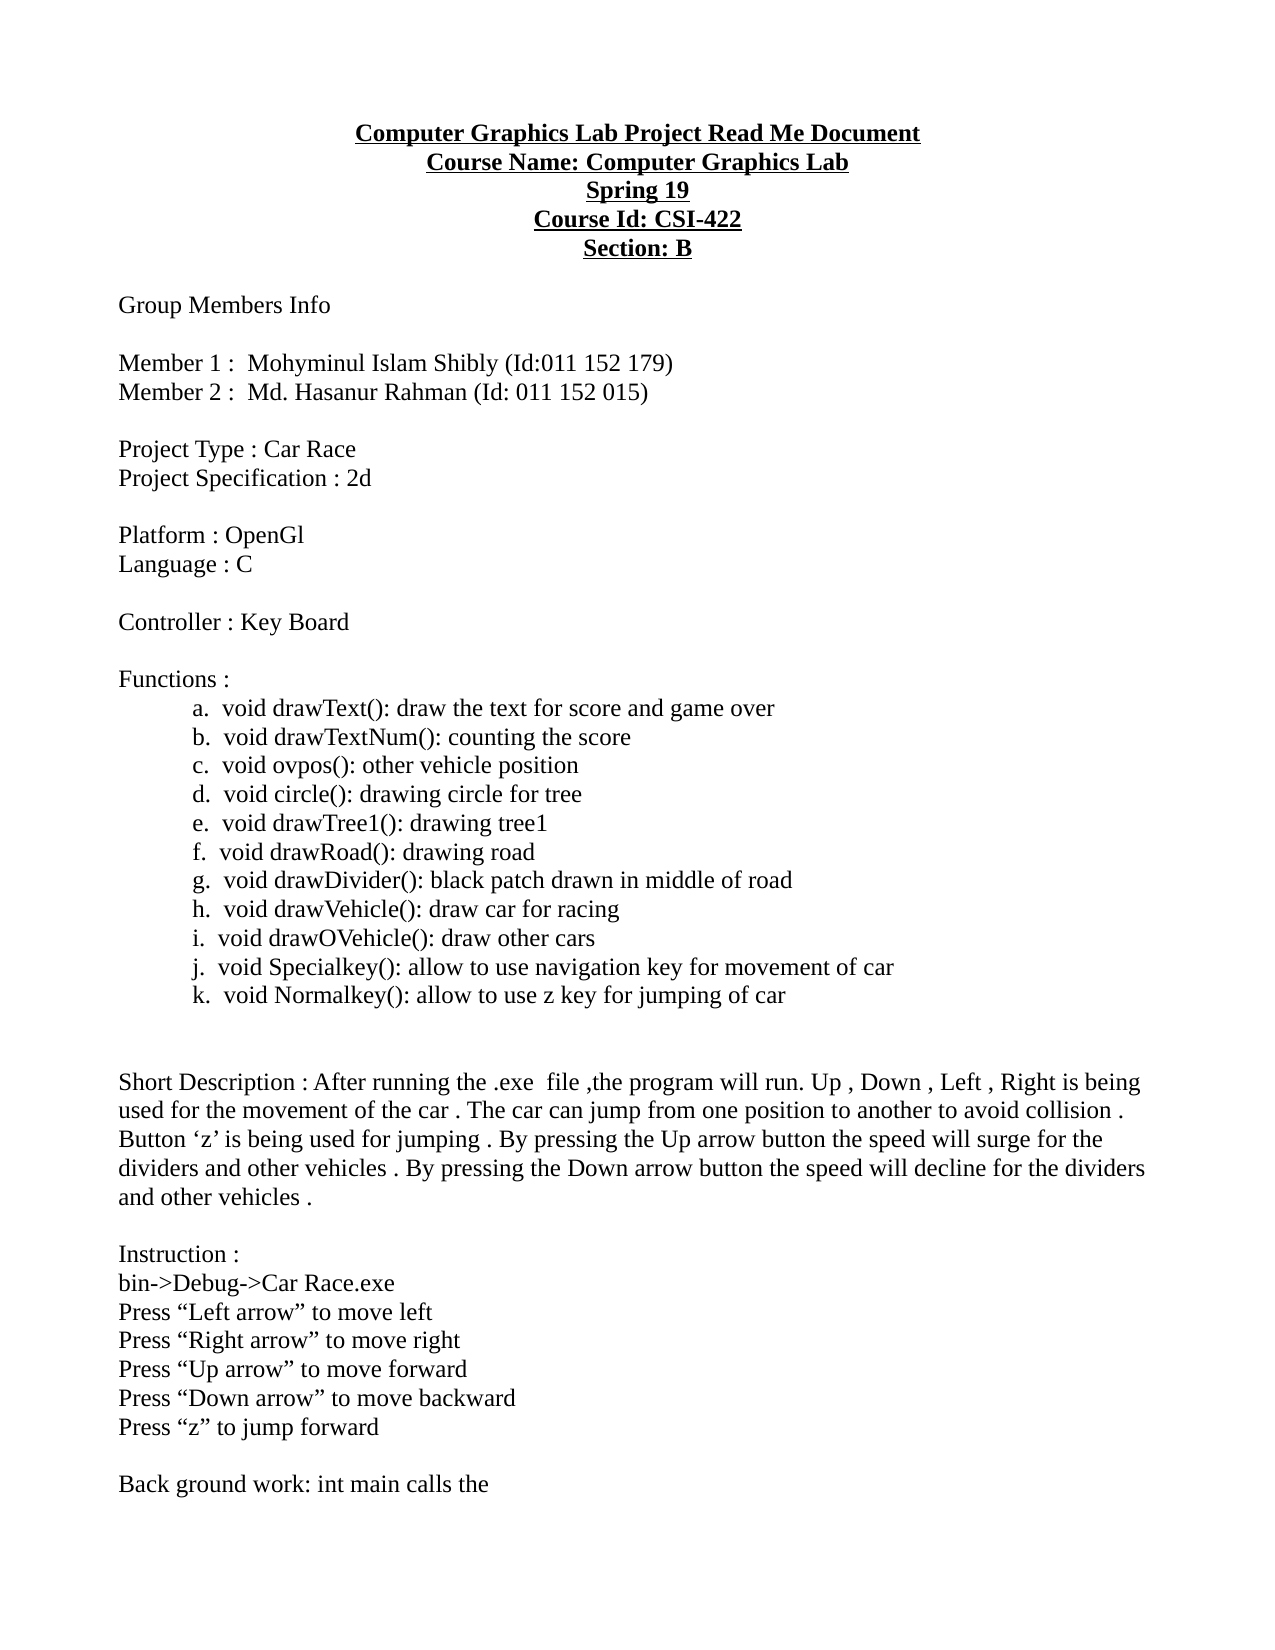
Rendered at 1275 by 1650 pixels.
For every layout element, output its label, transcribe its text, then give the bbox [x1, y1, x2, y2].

text h. void drawVehicle(): draw car for racing [118, 894, 1157, 923]
text Member 2 : Md. Hasanur Rahman (Id: 011 152 015) [118, 377, 1157, 406]
text Member 1 : Mohyminul Islam Shibly (Id:011 152 179) [118, 348, 1157, 377]
text Course Id: CSI-422 [118, 204, 1157, 233]
text Language : C [118, 549, 1157, 578]
text Controller : Key Board [118, 607, 1157, 636]
text Back ground work: int main calls the [118, 1469, 1157, 1498]
text Short Description : After running the .exe file ,the program will run. Up , Down , Left , Right is being used for the movement of the car . The car can jump from one position to another to avoid collision . Button ‘z’ is being used for jumping . By pressing the Up arrow button the speed will surge for the dividers and other vehicles . By pressing the Down arrow button the speed will decline for the dividers and other vehicles . [118, 1067, 1157, 1211]
text Functions : [118, 664, 1157, 693]
text Press “z” to jump forward [118, 1412, 1157, 1441]
text e. void drawTree1(): drawing tree1 [118, 808, 1157, 837]
text Spring 19 [118, 176, 1157, 204]
text j. void Specialkey(): allow to use navigation key for movement of car [118, 952, 1157, 981]
text Group Members Info [118, 291, 1157, 319]
text Course Name: Computer Graphics Lab [118, 147, 1157, 176]
text g. void drawDivider(): black patch drawn in middle of road [118, 866, 1157, 894]
text Press “Right arrow” to move right [118, 1326, 1157, 1354]
text Instruction : [118, 1239, 1157, 1268]
text Section: B [118, 233, 1157, 262]
text d. void circle(): drawing circle for tree [118, 779, 1157, 808]
text Press “Down arrow” to move backward [118, 1383, 1157, 1412]
text f. void drawRoad(): drawing road [118, 837, 1157, 866]
text bin->Debug->Car Race.exe [118, 1268, 1157, 1297]
text k. void Normalkey(): allow to use z key for jumping of car [118, 981, 1157, 1009]
text a. void drawText(): draw the text for score and game over [118, 693, 1157, 722]
text Project Type : Car Race [118, 434, 1157, 463]
text Computer Graphics Lab Project Read Me Document [118, 118, 1157, 147]
text Press “Up arrow” to move forward [118, 1354, 1157, 1383]
text i. void drawOVehicle(): draw other cars [118, 923, 1157, 952]
text Project Specification : 2d [118, 463, 1157, 492]
text Platform : OpenGl [118, 521, 1157, 549]
text c. void ovpos(): other vehicle position [118, 751, 1157, 779]
text Press “Left arrow” to move left [118, 1297, 1157, 1326]
text b. void drawTextNum(): counting the score [118, 722, 1157, 751]
